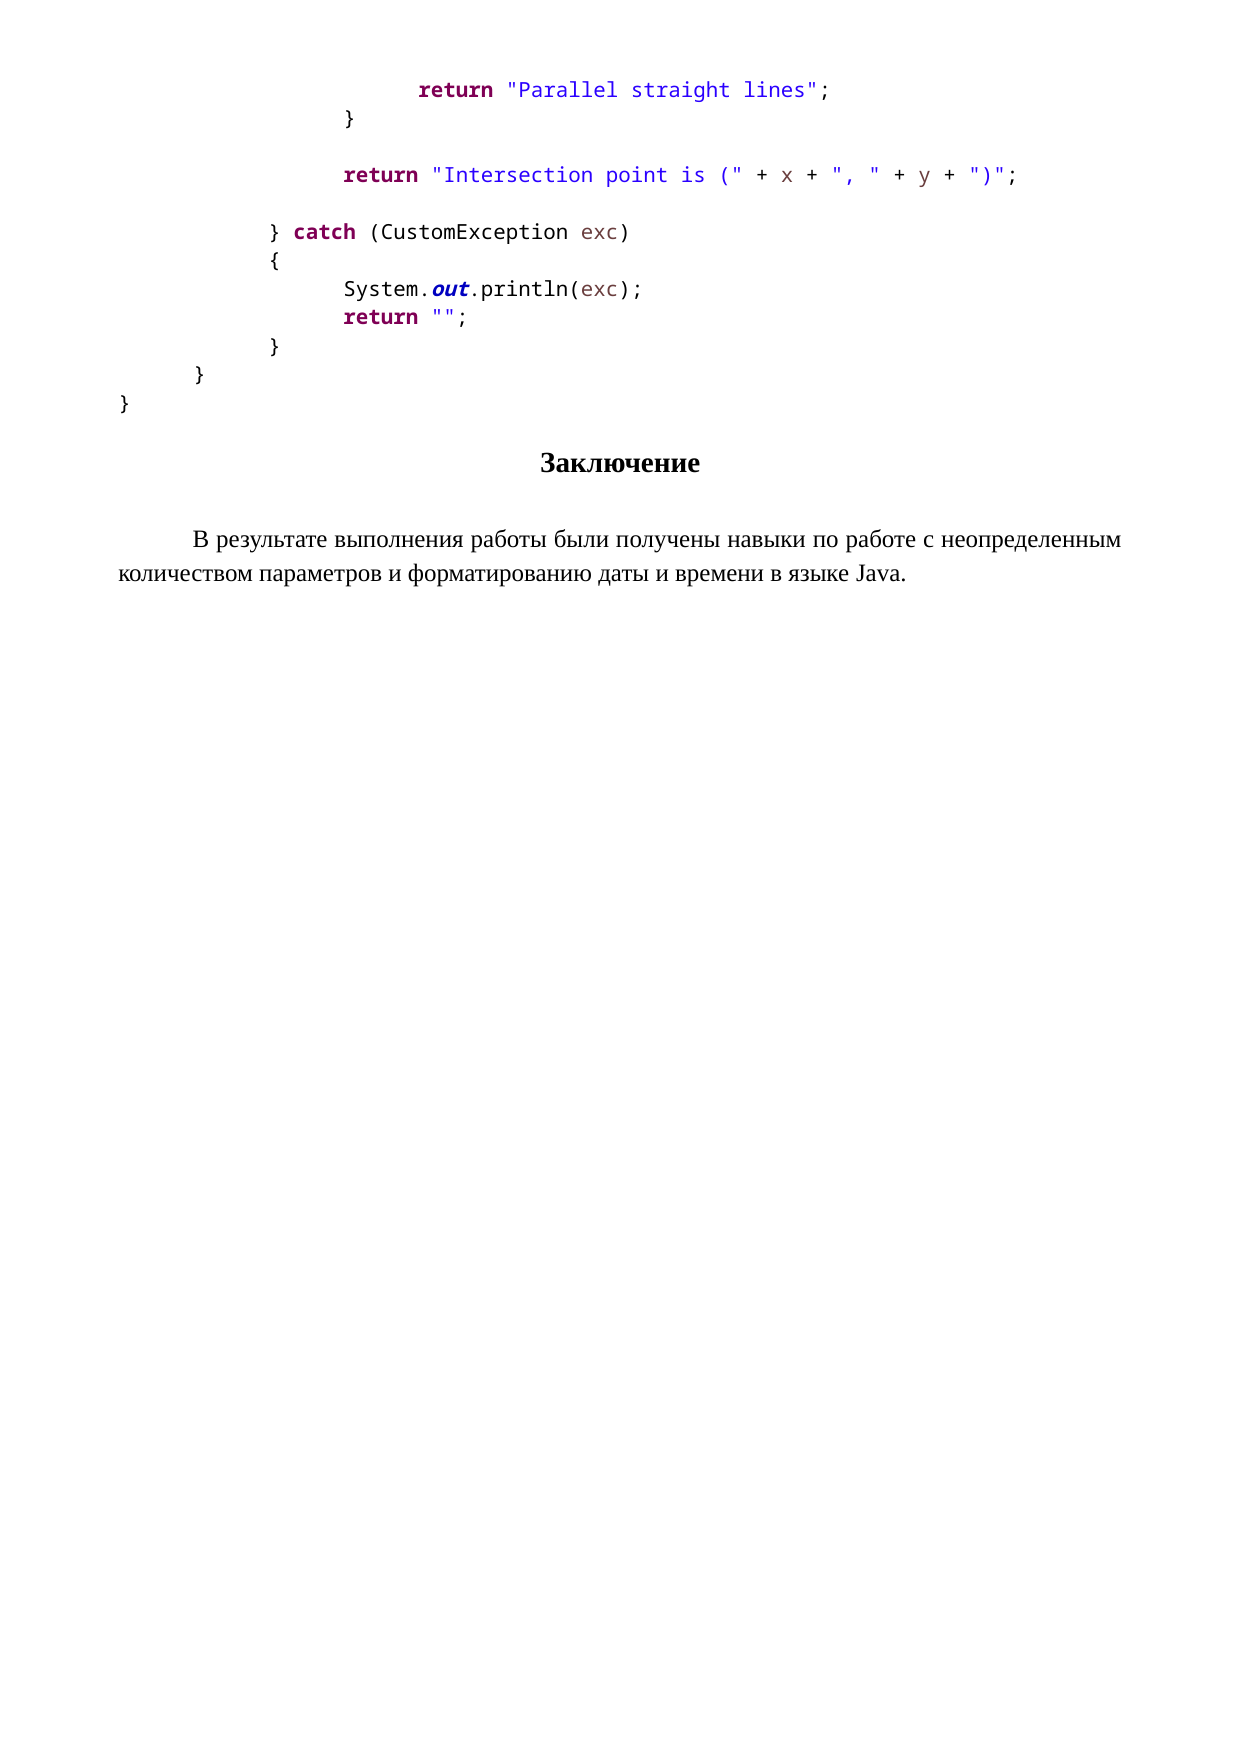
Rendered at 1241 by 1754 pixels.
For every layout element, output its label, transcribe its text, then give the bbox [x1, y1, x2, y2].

text } [118, 331, 1122, 359]
text } [118, 103, 1122, 132]
text { [118, 246, 1122, 274]
text Заключение [118, 445, 1122, 478]
text return "Intersection point is (" + x + ", " + y + ")"; [118, 160, 1122, 189]
text } catch (CustomException exc) [118, 217, 1122, 246]
text } [118, 388, 1122, 416]
text System.out.println(exc); [118, 274, 1122, 302]
text В результате выполнения работы были получены навыки по работе с неопределенным количеством параметров и форматированию даты и времени в языке Java. [118, 524, 1122, 586]
text return "Parallel straight lines"; [118, 75, 1122, 103]
text return ""; [118, 302, 1122, 331]
text } [118, 359, 1122, 388]
